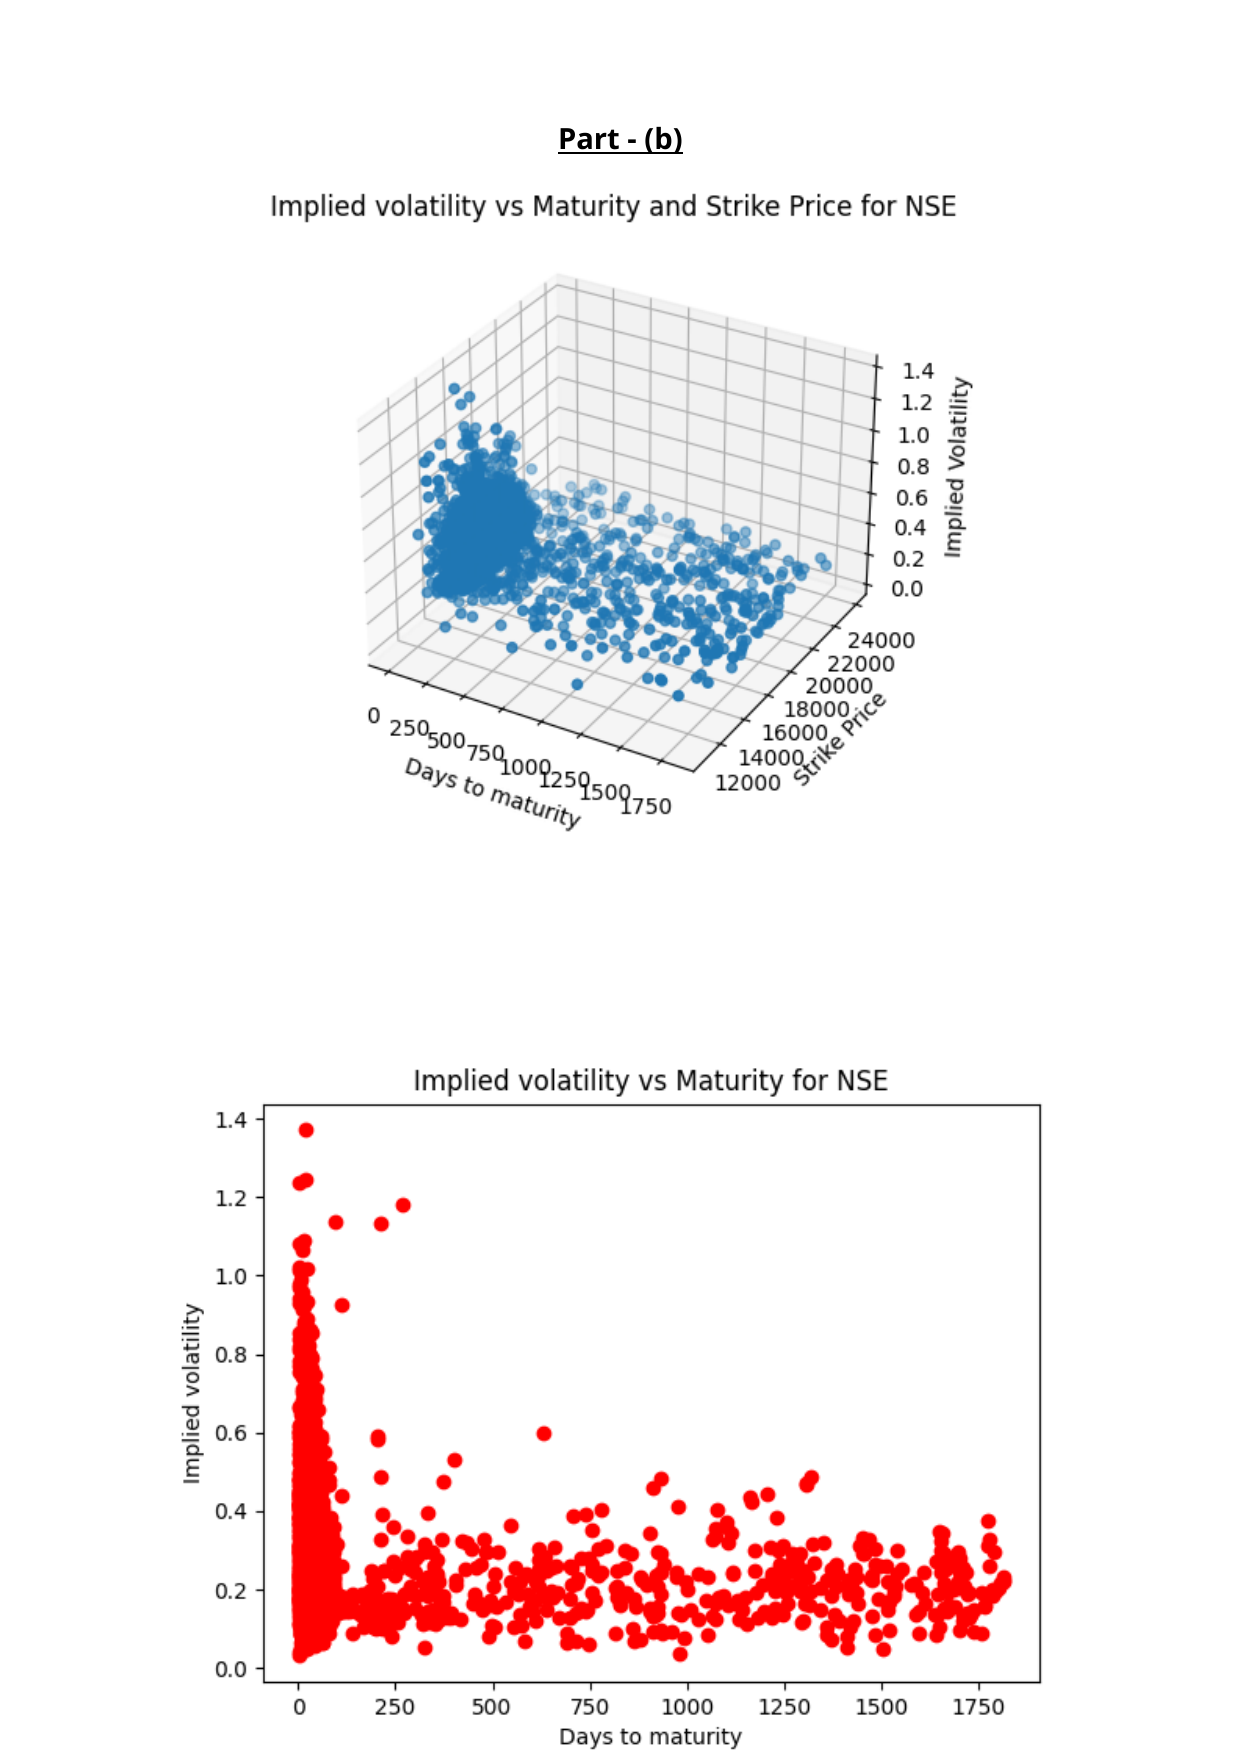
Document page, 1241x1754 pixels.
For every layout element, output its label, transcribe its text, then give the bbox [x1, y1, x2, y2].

picture [122, 177, 1043, 880]
picture [168, 1053, 1060, 1754]
text Part - (b) [118, 118, 1122, 158]
